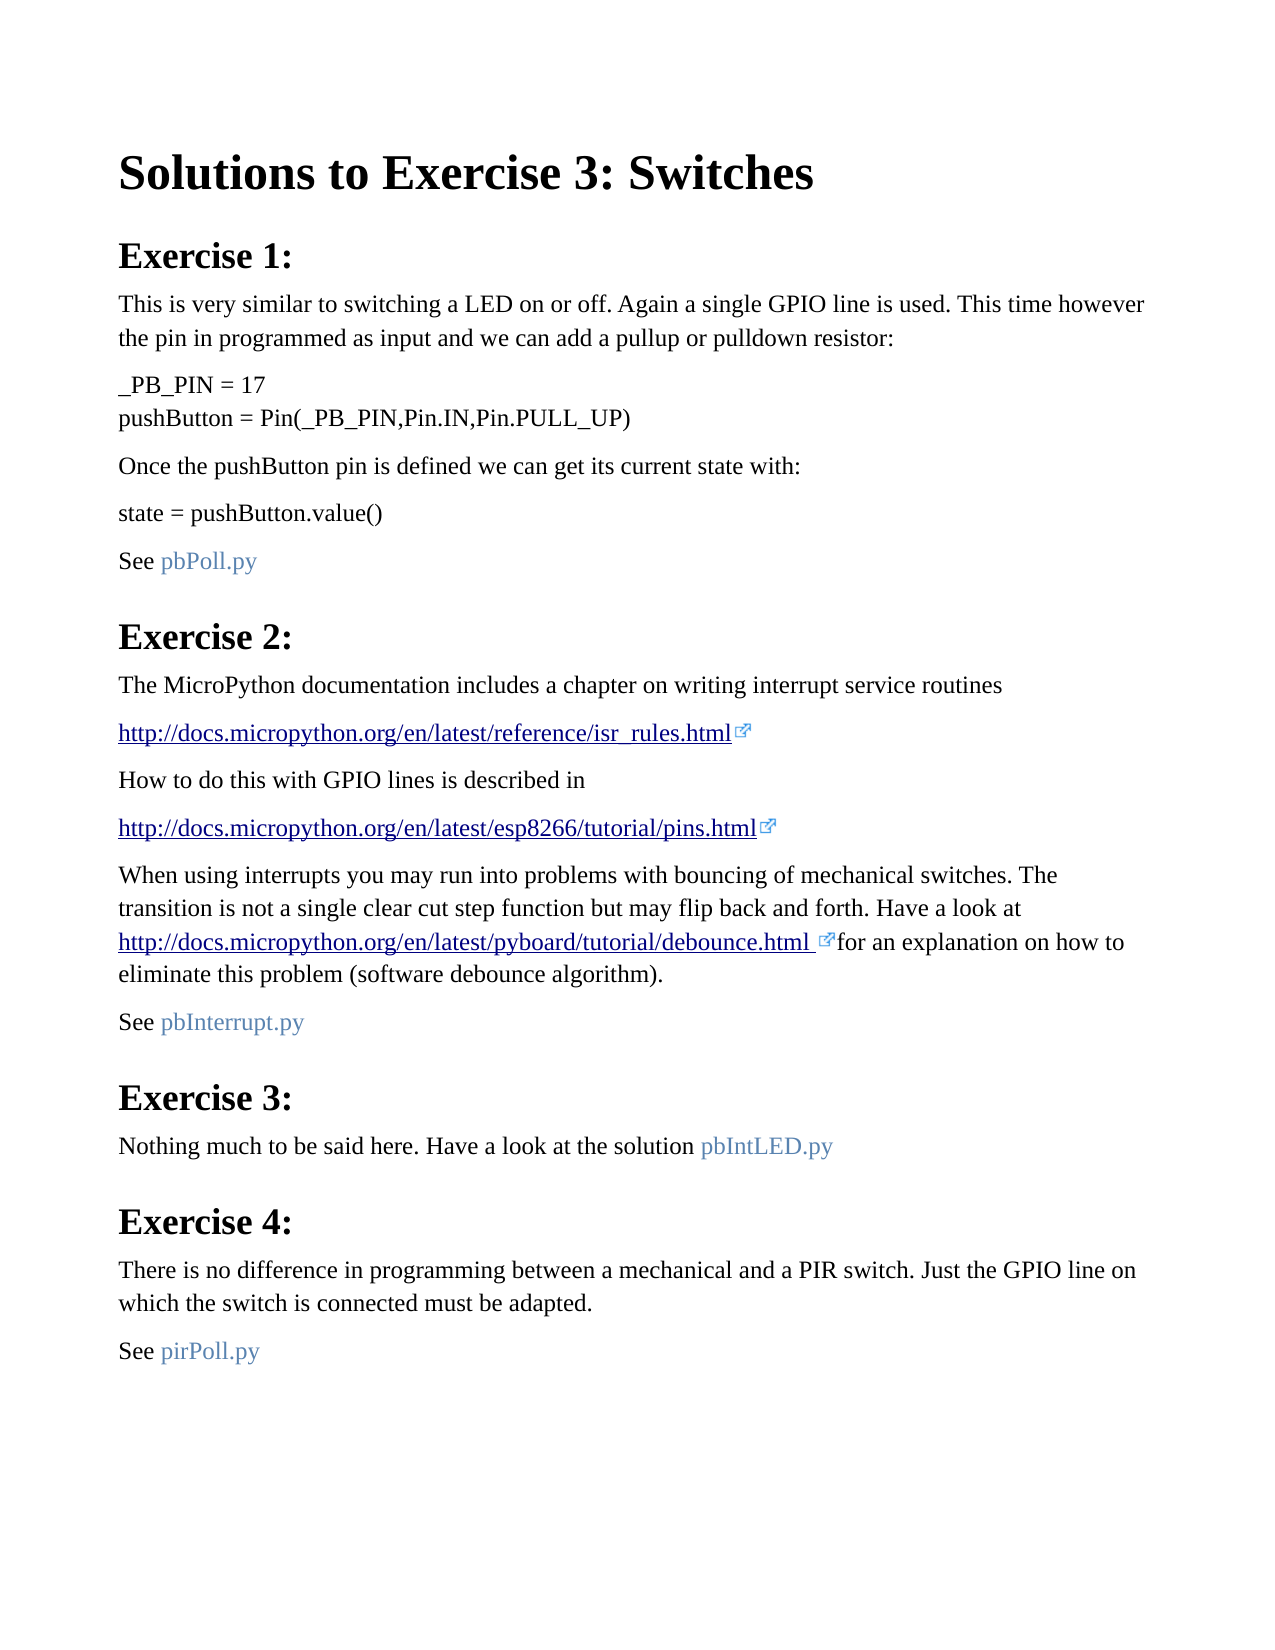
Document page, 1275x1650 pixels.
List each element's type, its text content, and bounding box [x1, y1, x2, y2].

subtitle Solutions to Exercise 3: Switches [118, 143, 1157, 201]
text There is no difference in programming between a mechanical and a PIR switch. Just the GPIO line on which the switch is connected must be adapted. [118, 1255, 1157, 1317]
text See pbPoll.py [118, 546, 1157, 575]
text How to do this with GPIO lines is described in [118, 765, 1157, 794]
picture [757, 817, 778, 837]
text Nothing much to be said here. Have a look at the solution pbIntLED.py [118, 1131, 1157, 1160]
text When using interrupts you may run into problems with bouncing of mechanical switches. The transition is not a single clear cut step function but may flip back and forth. Have a look at http://docs.micropython.org/en/latest/pyboard/tutorial/debounce.html for an explanation on how to eliminate this problem (software debounce algorithm). [118, 861, 1157, 988]
picture [816, 931, 837, 950]
subtitle Exercise 2: [118, 614, 1157, 658]
subtitle Exercise 4: [118, 1200, 1157, 1243]
text See pirPoll.py [118, 1336, 1157, 1365]
text This is very similar to switching a LED on or off. Again a single GPIO line is used. This time however the pin in programmed as input and we can add a pullup or pulldown resistor: [118, 289, 1157, 351]
text The MicroPython documentation includes a chapter on writing interrupt service routines [118, 670, 1157, 699]
text _PB_PIN = 17 pushButton = Pin(_PB_PIN,Pin.IN,Pin.PULL_UP) [118, 370, 1157, 432]
subtitle Exercise 1: [118, 234, 1157, 277]
subtitle Exercise 3: [118, 1076, 1157, 1119]
text http://docs.micropython.org/en/latest/esp8266/tutorial/pins.html [118, 813, 1157, 842]
picture [732, 722, 753, 741]
text state = pushButton.value() [118, 498, 1157, 527]
text Once the pushButton pin is defined we can get its current state with: [118, 451, 1157, 479]
text http://docs.micropython.org/en/latest/reference/isr_rules.html [118, 718, 1157, 746]
text See pbInterrupt.py [118, 1007, 1157, 1036]
